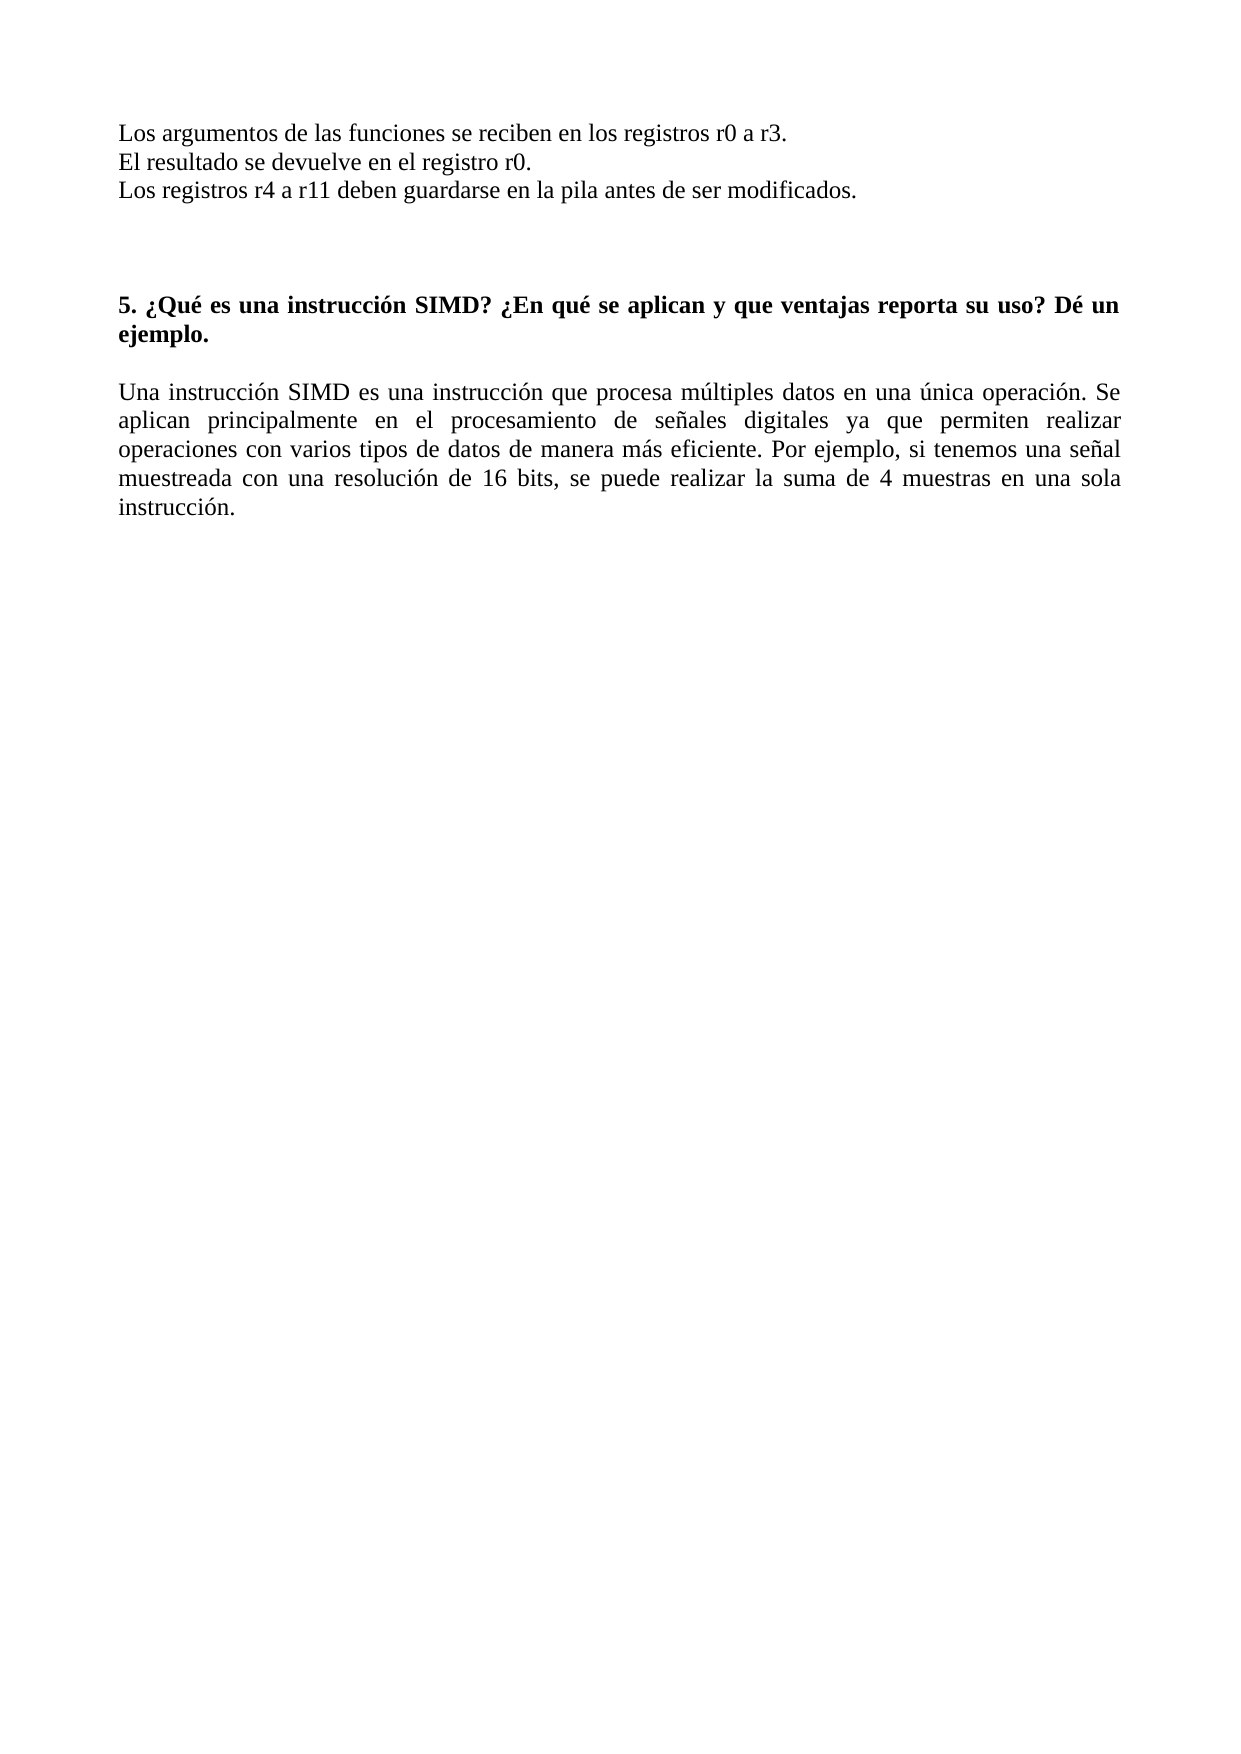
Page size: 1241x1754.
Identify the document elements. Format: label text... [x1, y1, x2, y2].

text Los argumentos de las funciones se reciben en los registros r0 a r3. [118, 118, 1122, 147]
text Una instrucción SIMD es una instrucción que procesa múltiples datos en una única operación. Se aplican principalmente en el procesamiento de señales digitales ya que permiten realizar operaciones con varios tipos de datos de manera más eficiente. Por ejemplo, si tenemos una señal muestreada con una resolución de 16 bits, se puede realizar la suma de 4 muestras en una sola instrucción. [118, 377, 1122, 521]
text El resultado se devuelve en el registro r0. [118, 147, 1122, 176]
text 5. ¿Qué es una instrucción SIMD? ¿En qué se aplican y que ventajas reporta su uso? Dé un ejemplo. [118, 291, 1122, 348]
text Los registros r4 a r11 deben guardarse en la pila antes de ser modificados. [118, 176, 1122, 204]
